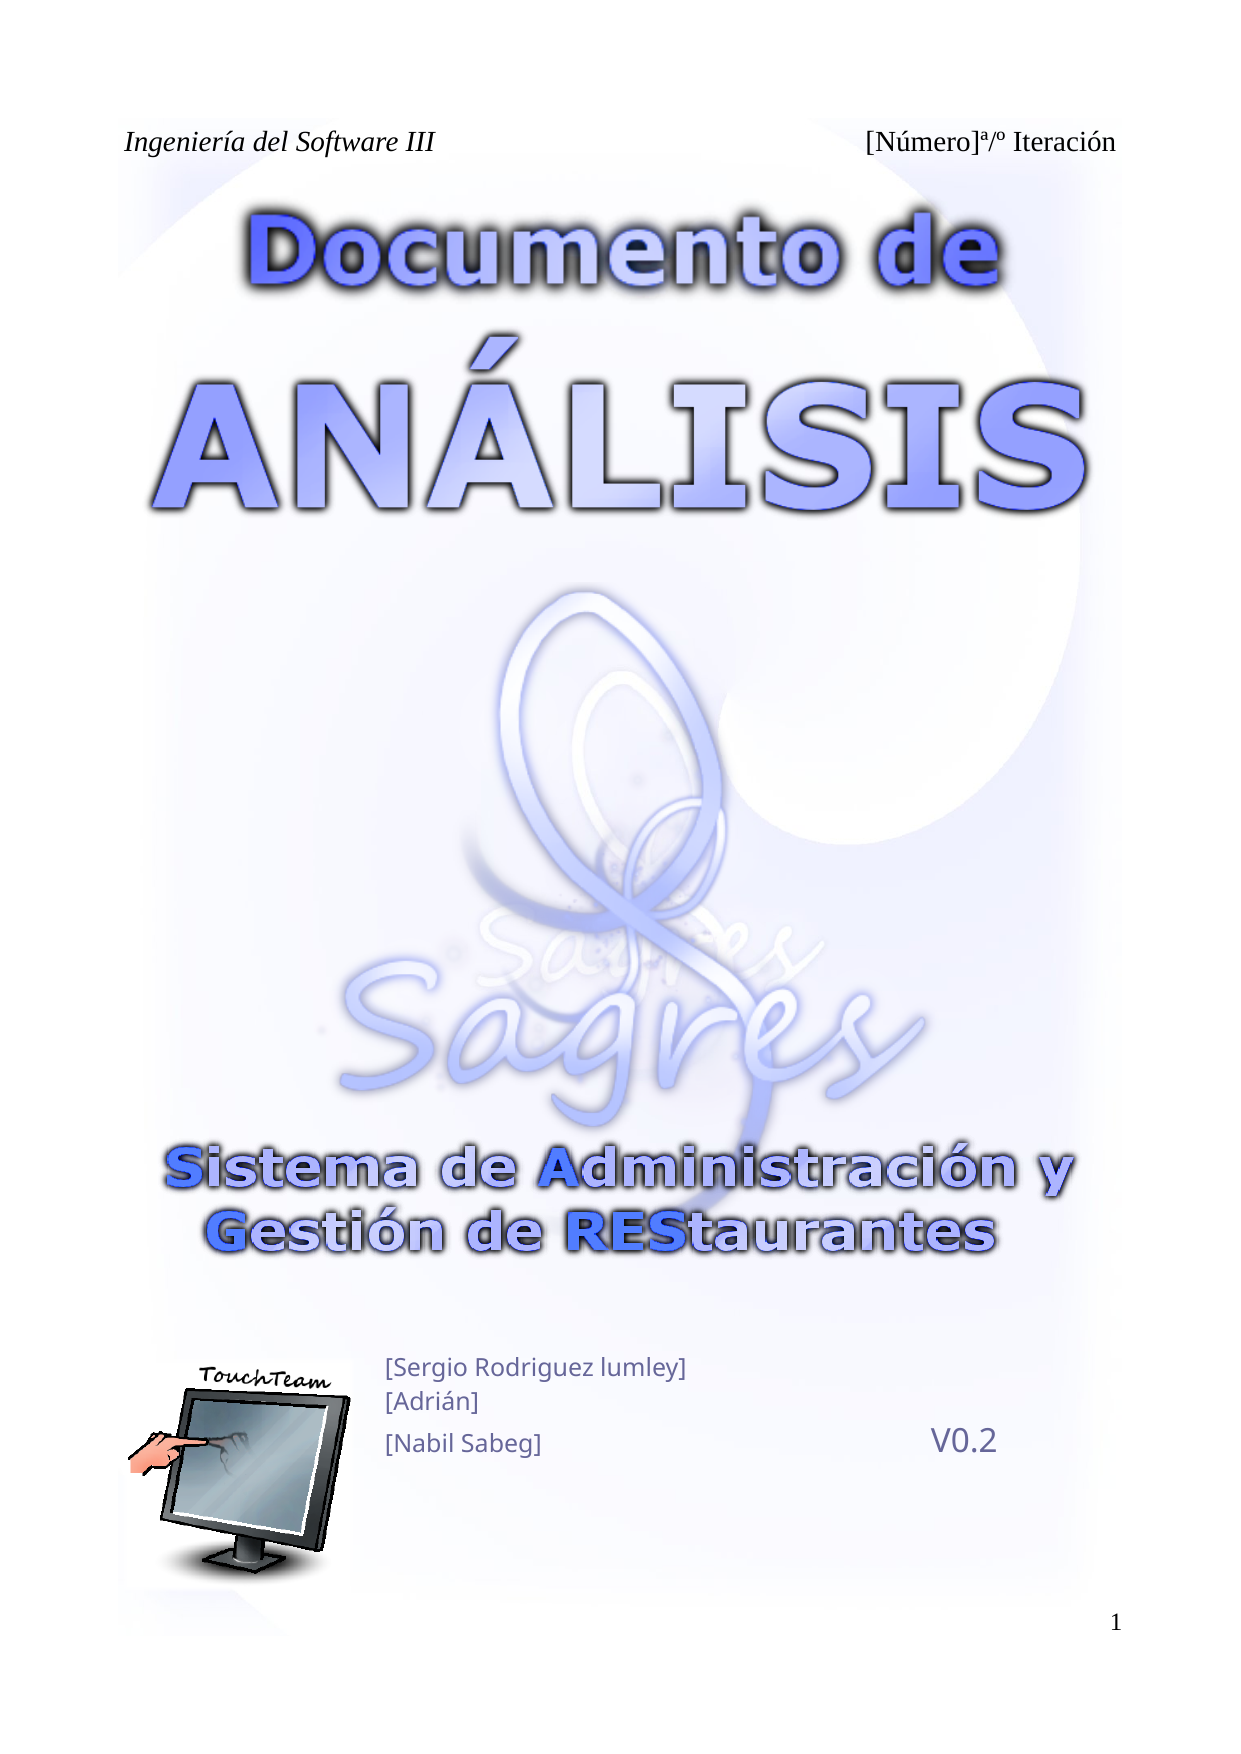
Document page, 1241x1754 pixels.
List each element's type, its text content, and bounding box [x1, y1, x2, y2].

picture [118, 1354, 1122, 1636]
table_header [Número]ª/º Iteración [620, 118, 1122, 163]
table_header Ingeniería del Software III [118, 118, 620, 163]
text [Nabil Sabeg] V0.2 [359, 1417, 1122, 1463]
text [Adrián] [359, 1383, 1122, 1417]
text [Sergio Rodriguez lumley] [118, 1349, 1122, 1383]
picture [118, 163, 1122, 1349]
